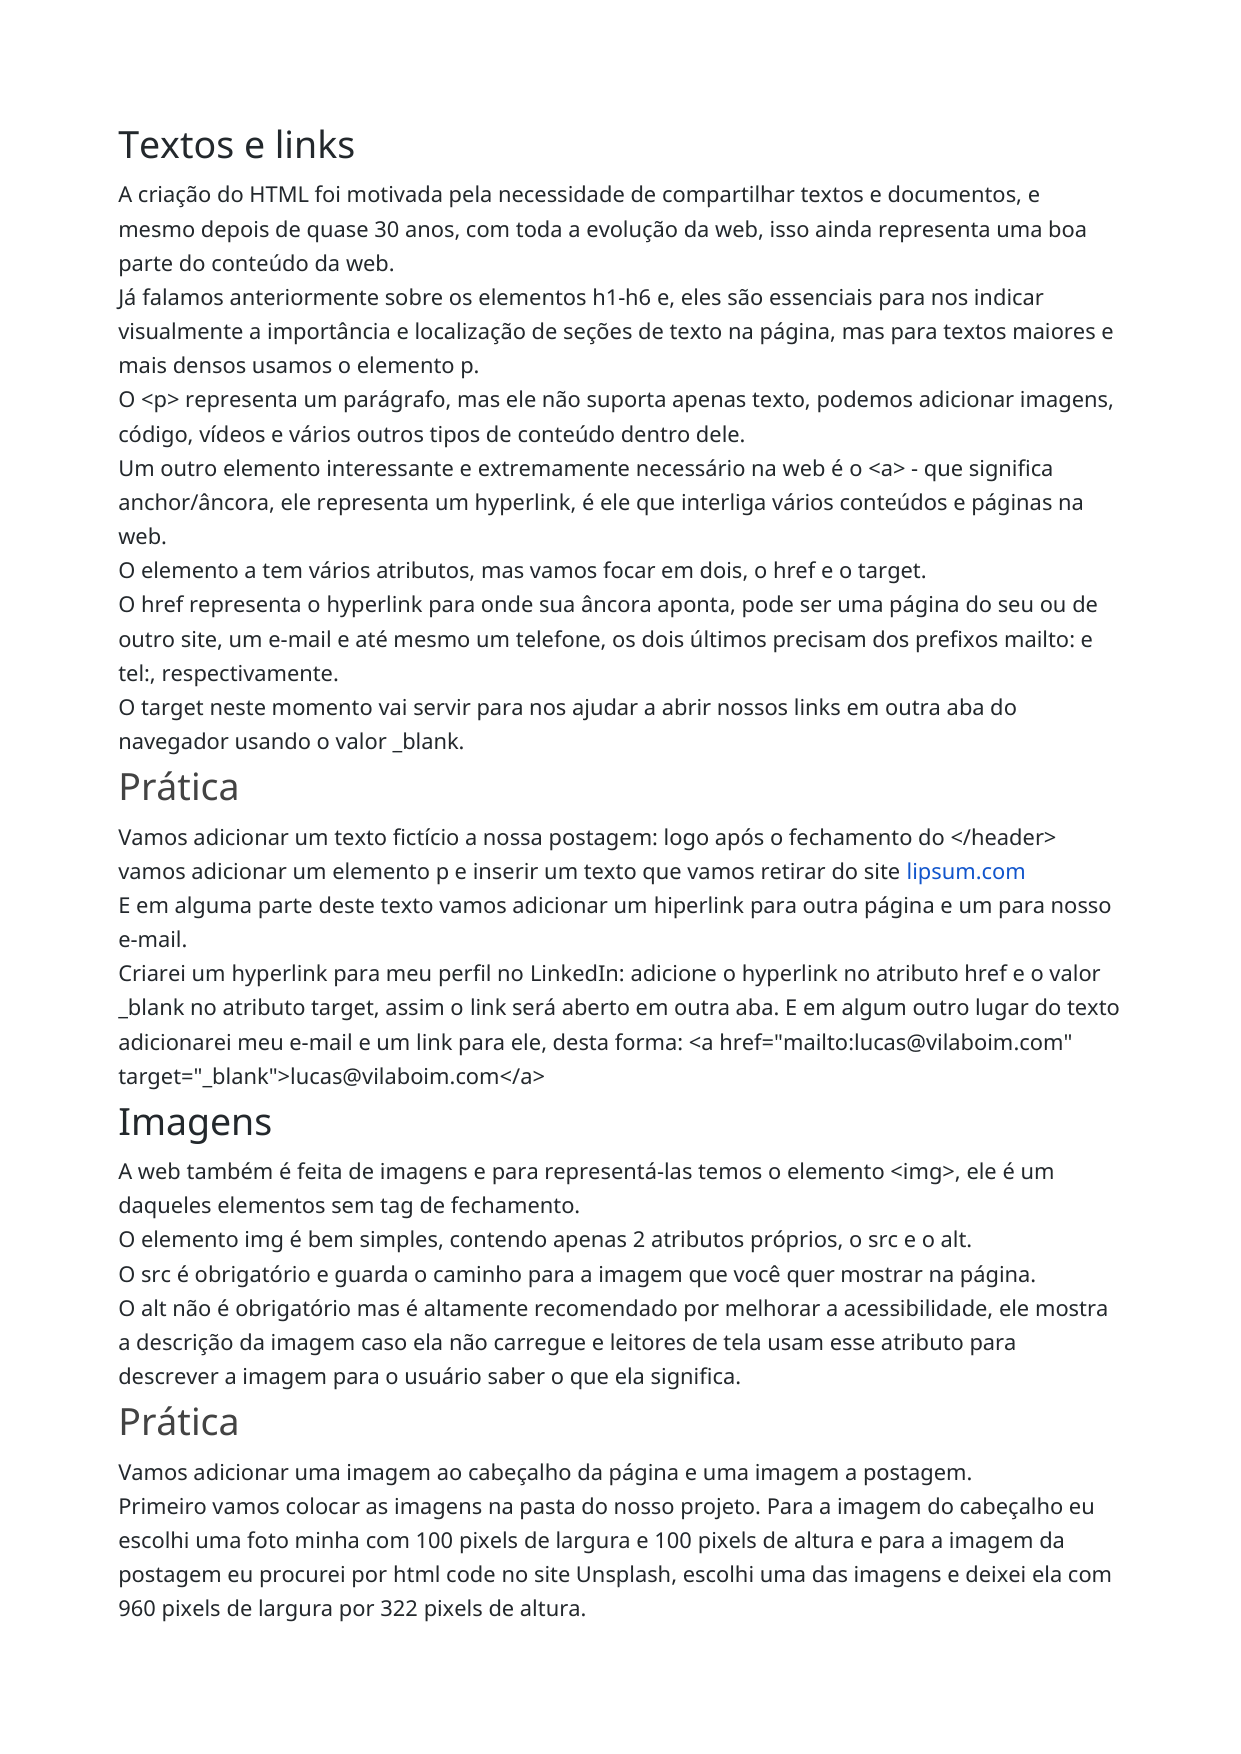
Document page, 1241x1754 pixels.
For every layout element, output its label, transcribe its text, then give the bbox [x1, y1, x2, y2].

text O target neste momento vai servir para nos ajudar a abrir nossos links em outra aba do navegador usando o valor _blank. [118, 692, 1122, 756]
text Vamos adicionar um texto fictício a nossa postagem: logo após o fechamento do </header> vamos adicionar um elemento p e inserir um texto que vamos retirar do site lipsum.com [118, 821, 1122, 885]
text Um outro elemento interessante e extremamente necessário na web é o <a> - que significa anchor/âncora, ele representa um hyperlink, é ele que interliga vários conteúdos e páginas na web. [118, 453, 1122, 551]
text Primeiro vamos colocar as imagens na pasta do nosso projeto. Para a imagem do cabeçalho eu escolhi uma foto minha com 100 pixels de largura e 100 pixels de altura e para a imagem da postagem eu procurei por html code no site Unsplash, escolhi uma das imagens e deixei ela com 960 pixels de largura por 322 pixels de altura. [118, 1491, 1122, 1623]
text O elemento a tem vários atributos, mas vamos focar em dois, o href e o target. [118, 555, 1122, 585]
text E em alguma parte deste texto vamos adicionar um hiperlink para outra página e um para nosso e-mail. [118, 890, 1122, 954]
text A criação do HTML foi motivada pela necessidade de compartilhar textos e documentos, e mesmo depois de quase 30 anos, com toda a evolução da web, isso ainda representa uma boa parte do conteúdo da web. [118, 179, 1122, 277]
text Criarei um hyperlink para meu perfil no LinkedIn: adicione o hyperlink no atributo href e o valor _blank no atributo target, assim o link será aberto em outra aba. E em algum outro lugar do texto adicionarei meu e-mail e um link para ele, desta forma: <a href="mailto:lucas@vilaboim.com" target="_blank">lucas@vilaboim.com</a> [118, 958, 1122, 1090]
text O alt não é obrigatório mas é altamente recomendado por melhorar a acessibilidade, ele mostra a descrição da imagem caso ela não carregue e leitores de tela usam esse atributo para descrever a imagem para o usuário saber o que ela significa. [118, 1293, 1122, 1391]
subtitle Imagens [118, 1095, 1122, 1146]
text Já falamos anteriormente sobre os elementos h1-h6 e, eles são essenciais para nos indicar visualmente a importância e localização de seções de texto na página, mas para textos maiores e mais densos usamos o elemento p. [118, 282, 1122, 380]
text Vamos adicionar uma imagem ao cabeçalho da página e uma imagem a postagem. [118, 1456, 1122, 1486]
subtitle Prática [118, 1395, 1122, 1446]
text A web também é feita de imagens e para representá-las temos o elemento <img>, ele é um daqueles elementos sem tag de fechamento. [118, 1156, 1122, 1220]
text O src é obrigatório e guarda o caminho para a imagem que você quer mostrar na página. [118, 1258, 1122, 1288]
text O <p> representa um parágrafo, mas ele não suporta apenas texto, podemos adicionar imagens, código, vídeos e vários outros tipos de conteúdo dentro dele. [118, 384, 1122, 448]
subtitle Prática [118, 760, 1122, 811]
subtitle Textos e links [118, 118, 1122, 169]
text O href representa o hyperlink para onde sua âncora aponta, pode ser uma página do seu ou de outro site, um e-mail e até mesmo um telefone, os dois últimos precisam dos prefixos mailto: e tel:, respectivamente. [118, 589, 1122, 687]
text O elemento img é bem simples, contendo apenas 2 atributos próprios, o src e o alt. [118, 1224, 1122, 1254]
